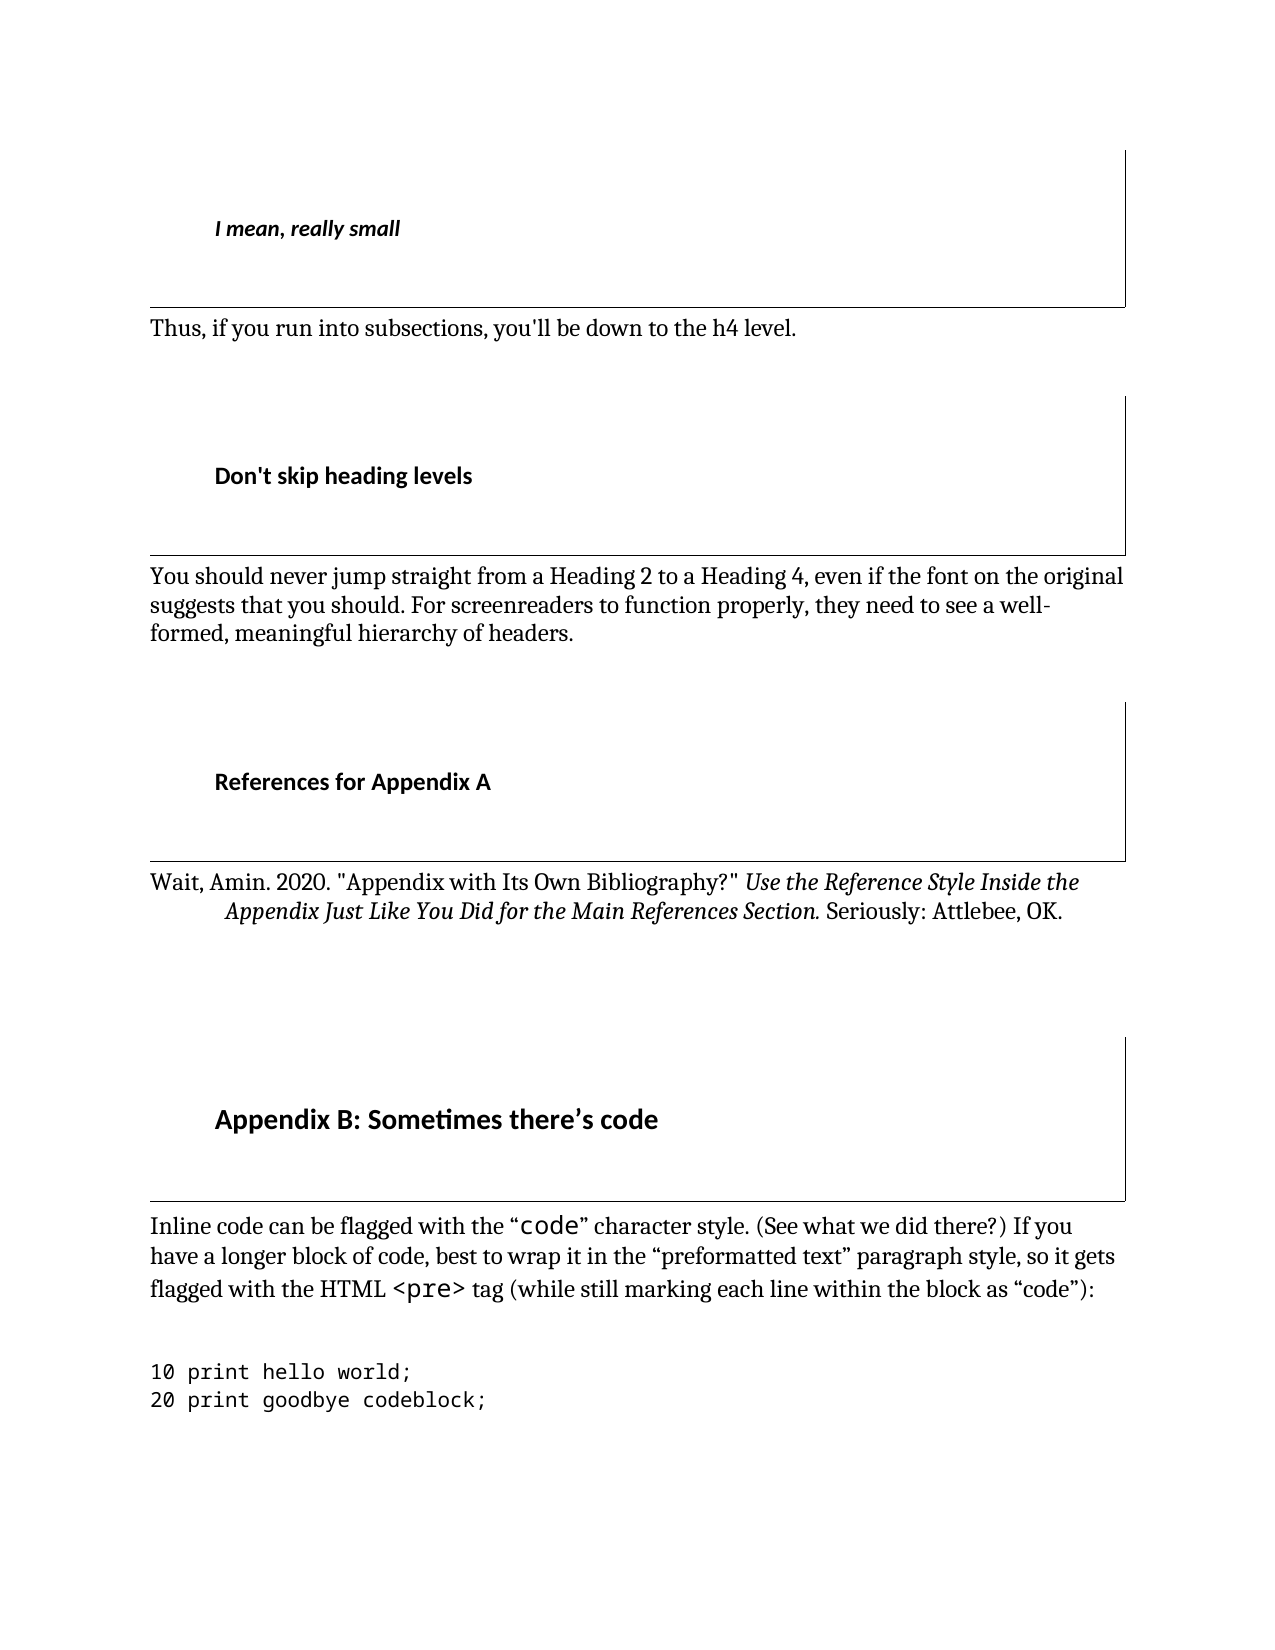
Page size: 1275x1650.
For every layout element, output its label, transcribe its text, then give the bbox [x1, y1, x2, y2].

text Thus, if you run into subsections, you'll be down to the h4 level. [150, 313, 1125, 342]
subtitle Don't skip heading levels [150, 396, 1125, 555]
text 20 print goodbye codeblock; [150, 1385, 1125, 1414]
text You should never jump straight from a Heading 2 to a Heading 4, even if the font on the original suggests that you should. For screenreaders to function properly, they need to see a well-formed, meaningful hierarchy of headers. [150, 562, 1125, 648]
text Inline code can be flagged with the “code” character style. (See what we did there?) If you have a longer block of code, best to wrap it in the “preformatted text” paragraph style, so it gets flagged with the HTML <pre> tag (while still marking each line within the block as “code”): [150, 1208, 1125, 1304]
subtitle Appendix B: Sometimes there’s code [150, 1037, 1125, 1201]
subtitle I mean, really small [150, 150, 1125, 307]
text Wait, Amin. 2020. "Appendix with Its Own Bibliography?" Use the Reference Style Inside the Appendix Just Like You Did for the Main References Section. Seriously: Attlebee, OK. [150, 868, 1125, 925]
text 10 print hello world; [150, 1357, 1125, 1385]
subtitle References for Appendix A [150, 702, 1125, 861]
